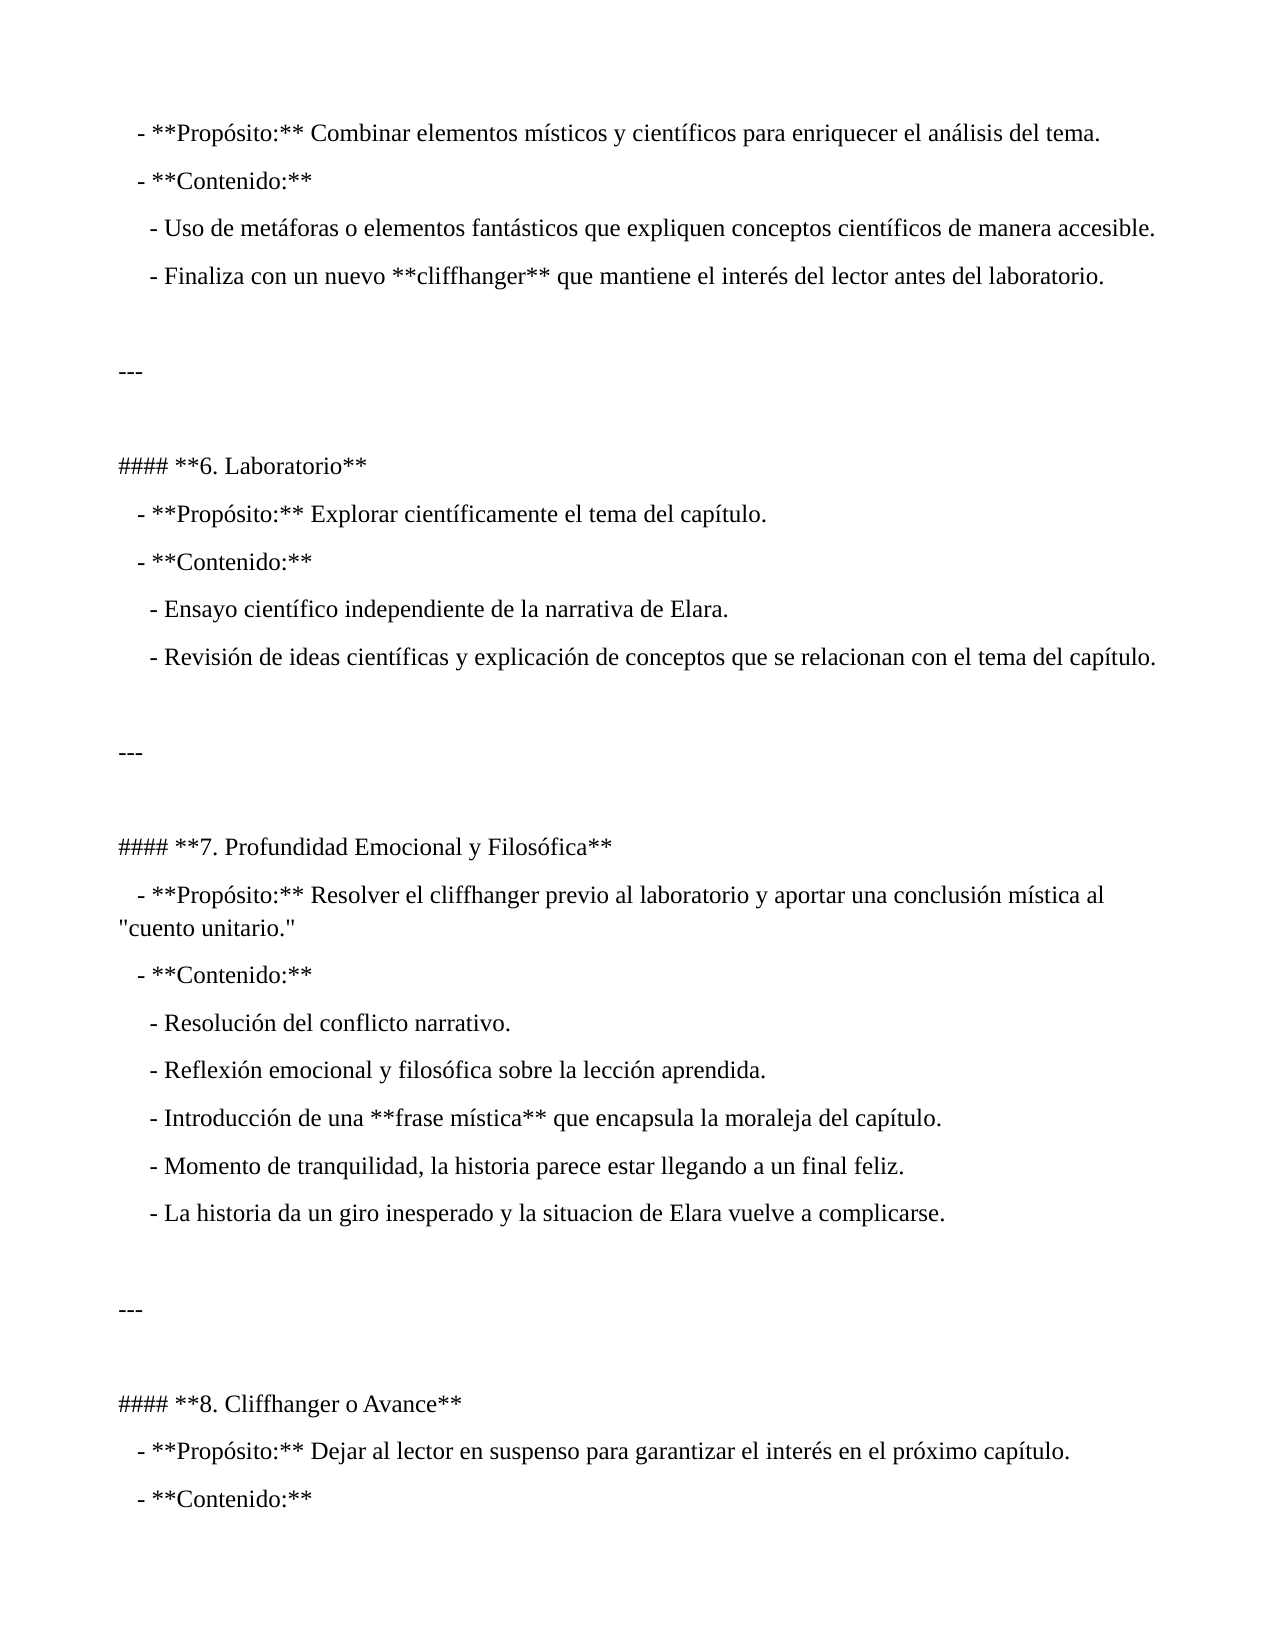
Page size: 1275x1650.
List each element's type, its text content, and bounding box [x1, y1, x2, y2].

text - **Contenido:** [118, 1484, 1157, 1513]
text - Resolución del conflicto narrativo. [118, 1008, 1157, 1037]
text - Uso de metáforas o elementos fantásticos que expliquen conceptos científicos de manera accesible. [118, 213, 1157, 242]
text --- [118, 1294, 1157, 1322]
text - **Propósito:** Explorar científicamente el tema del capítulo. [118, 499, 1157, 528]
text - Reflexión emocional y filosófica sobre la lección aprendida. [118, 1056, 1157, 1084]
text - **Propósito:** Dejar al lector en suspenso para garantizar el interés en el próximo capítulo. [118, 1436, 1157, 1465]
text - **Propósito:** Combinar elementos místicos y científicos para enriquecer el análisis del tema. [118, 118, 1157, 147]
text #### **8. Cliffhanger o Avance** [118, 1389, 1157, 1418]
text #### **7. Profundidad Emocional y Filosófica** [118, 832, 1157, 861]
text - **Contenido:** [118, 960, 1157, 989]
text - Momento de tranquilidad, la historia parece estar llegando a un final feliz. [118, 1151, 1157, 1179]
text #### **6. Laboratorio** [118, 451, 1157, 480]
text - **Contenido:** [118, 166, 1157, 194]
text - **Contenido:** [118, 547, 1157, 575]
text - Ensayo científico independiente de la narrativa de Elara. [118, 594, 1157, 623]
text - La historia da un giro inesperado y la situacion de Elara vuelve a complicarse. [118, 1198, 1157, 1227]
text - **Propósito:** Resolver el cliffhanger previo al laboratorio y aportar una conclusión mística al "cuento unitario." [118, 880, 1157, 942]
text - Revisión de ideas científicas y explicación de conceptos que se relacionan con el tema del capítulo. [118, 642, 1157, 671]
text - Introducción de una **frase mística** que encapsula la moraleja del capítulo. [118, 1103, 1157, 1132]
text - Finaliza con un nuevo **cliffhanger** que mantiene el interés del lector antes del laboratorio. [118, 261, 1157, 290]
text --- [118, 356, 1157, 385]
text --- [118, 737, 1157, 766]
